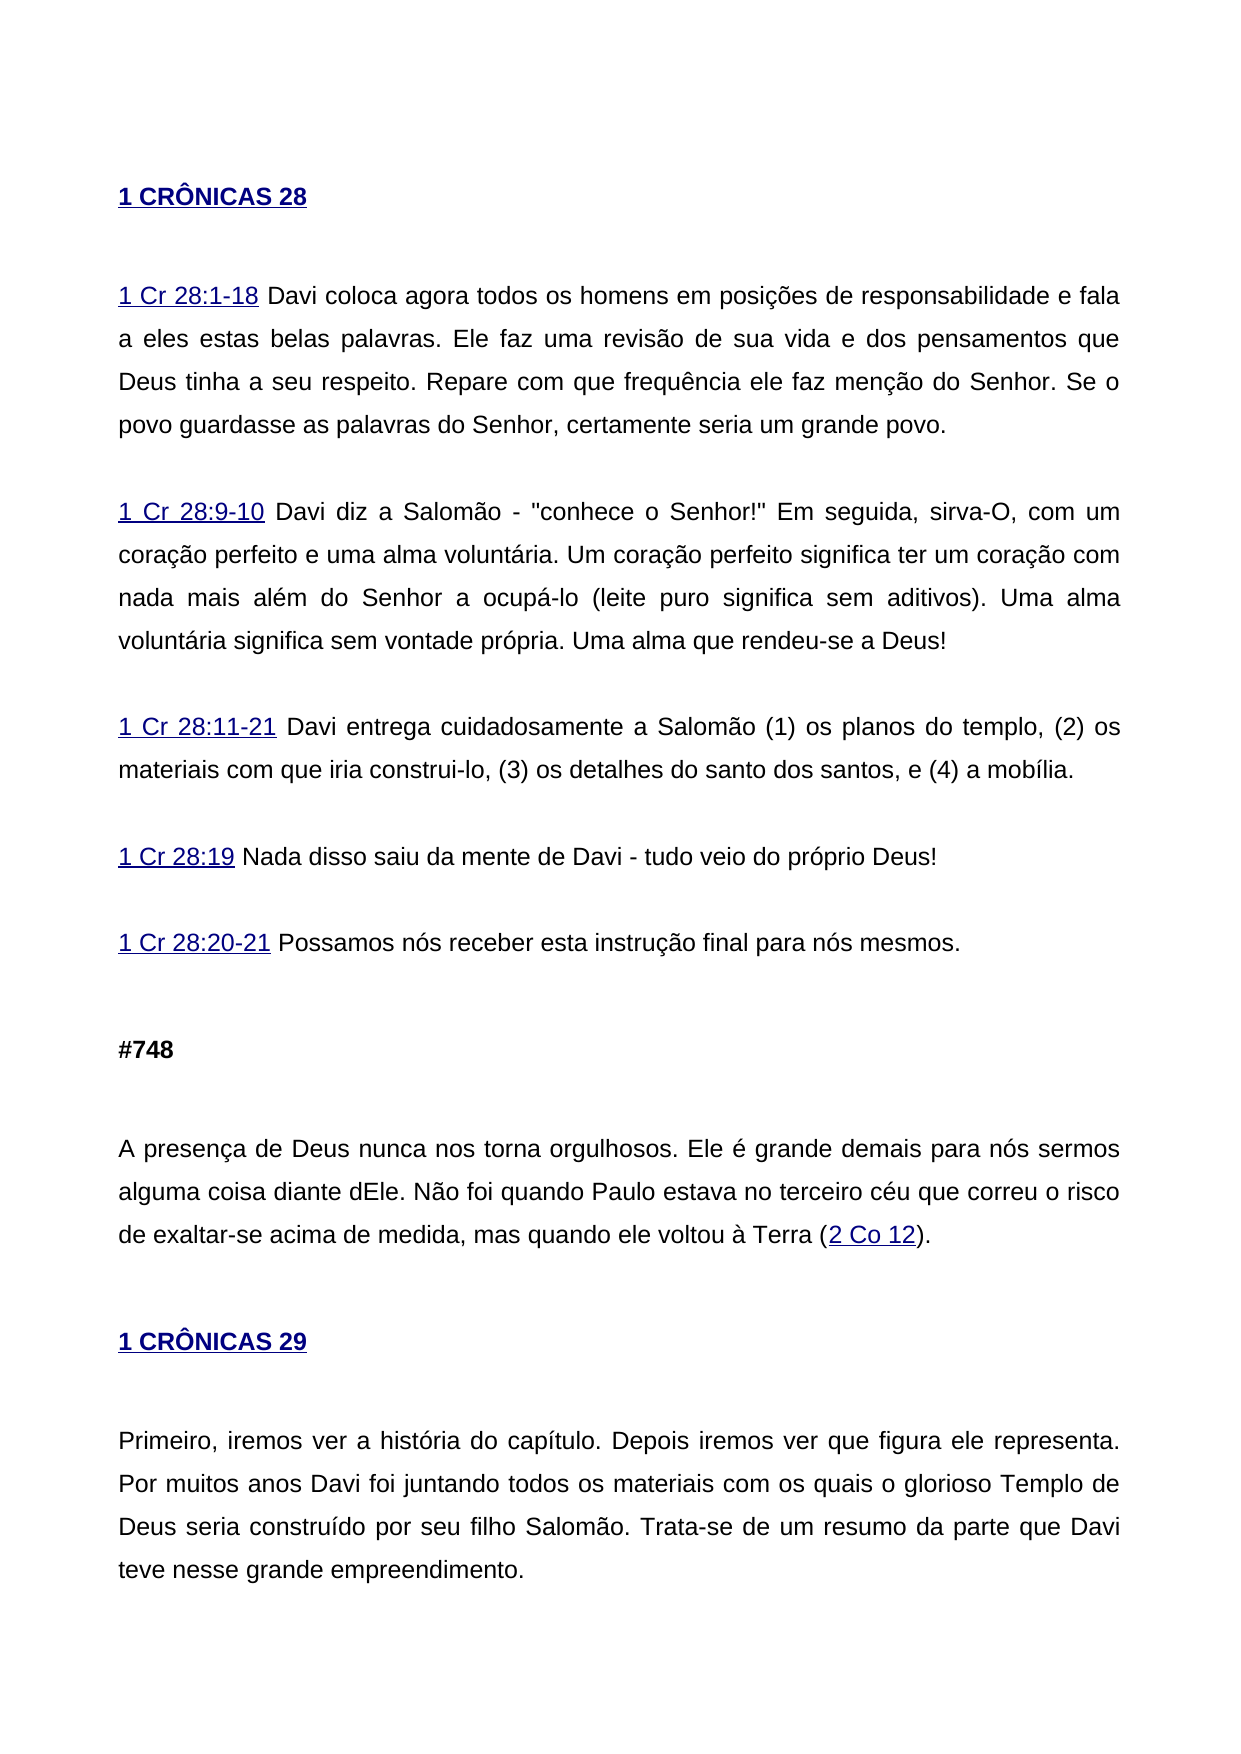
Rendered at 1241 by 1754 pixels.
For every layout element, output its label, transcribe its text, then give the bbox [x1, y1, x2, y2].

text 1 Cr 28:1-18 Davi coloca agora todos os homens em posições de responsabilidade e fala a eles estas belas palavras. Ele faz uma revisão de sua vida e dos pensamentos que Deus tinha a seu respeito. Repare com que frequência ele faz menção do Senhor. Se o povo guardasse as palavras do Senhor, certamente seria um grande povo. [118, 281, 1122, 439]
text 1 Cr 28:11-21 Davi entrega cuidadosamente a Salomão (1) os planos do templo, (2) os materiais com que iria construi-lo, (3) os detalhes do santo dos santos, e (4) a mobília. [118, 712, 1122, 784]
subtitle 1 CRÔNICAS 28 [118, 182, 1122, 211]
text A presença de Deus nunca nos torna orgulhosos. Ele é grande demais para nós sermos alguma coisa diante dEle. Não foi quando Paulo estava no terceiro céu que correu o risco de exaltar-se acima de medida, mas quando ele voltou à Terra (2 Co 12). [118, 1133, 1122, 1248]
text 1 Cr 28:9-10 Davi diz a Salomão - "conhece o Senhor!" Em seguida, sirva-O, com um coração perfeito e uma alma voluntária. Um coração perfeito significa ter um coração com nada mais além do Senhor a ocupá-lo (leite puro significa sem aditivos). Uma alma voluntária significa sem vontade própria. Uma alma que rendeu-se a Deus! [118, 496, 1122, 654]
text 1 Cr 28:20-21 Possamos nós receber esta instrução final para nós mesmos. [118, 928, 1122, 956]
subtitle #748 [118, 1035, 1122, 1063]
text 1 Cr 28:19 Nada disso saiu da mente de Davi - tudo veio do próprio Deus! [118, 841, 1122, 870]
subtitle 1 CRÔNICAS 29 [118, 1327, 1122, 1356]
text Primeiro, iremos ver a história do capítulo. Depois iremos ver que figura ele representa. Por muitos anos Davi foi juntando todos os materiais com os quais o glorioso Templo de Deus seria construído por seu filho Salomão. Trata-se de um resumo da parte que Davi teve nesse grande empreendimento. [118, 1426, 1122, 1584]
